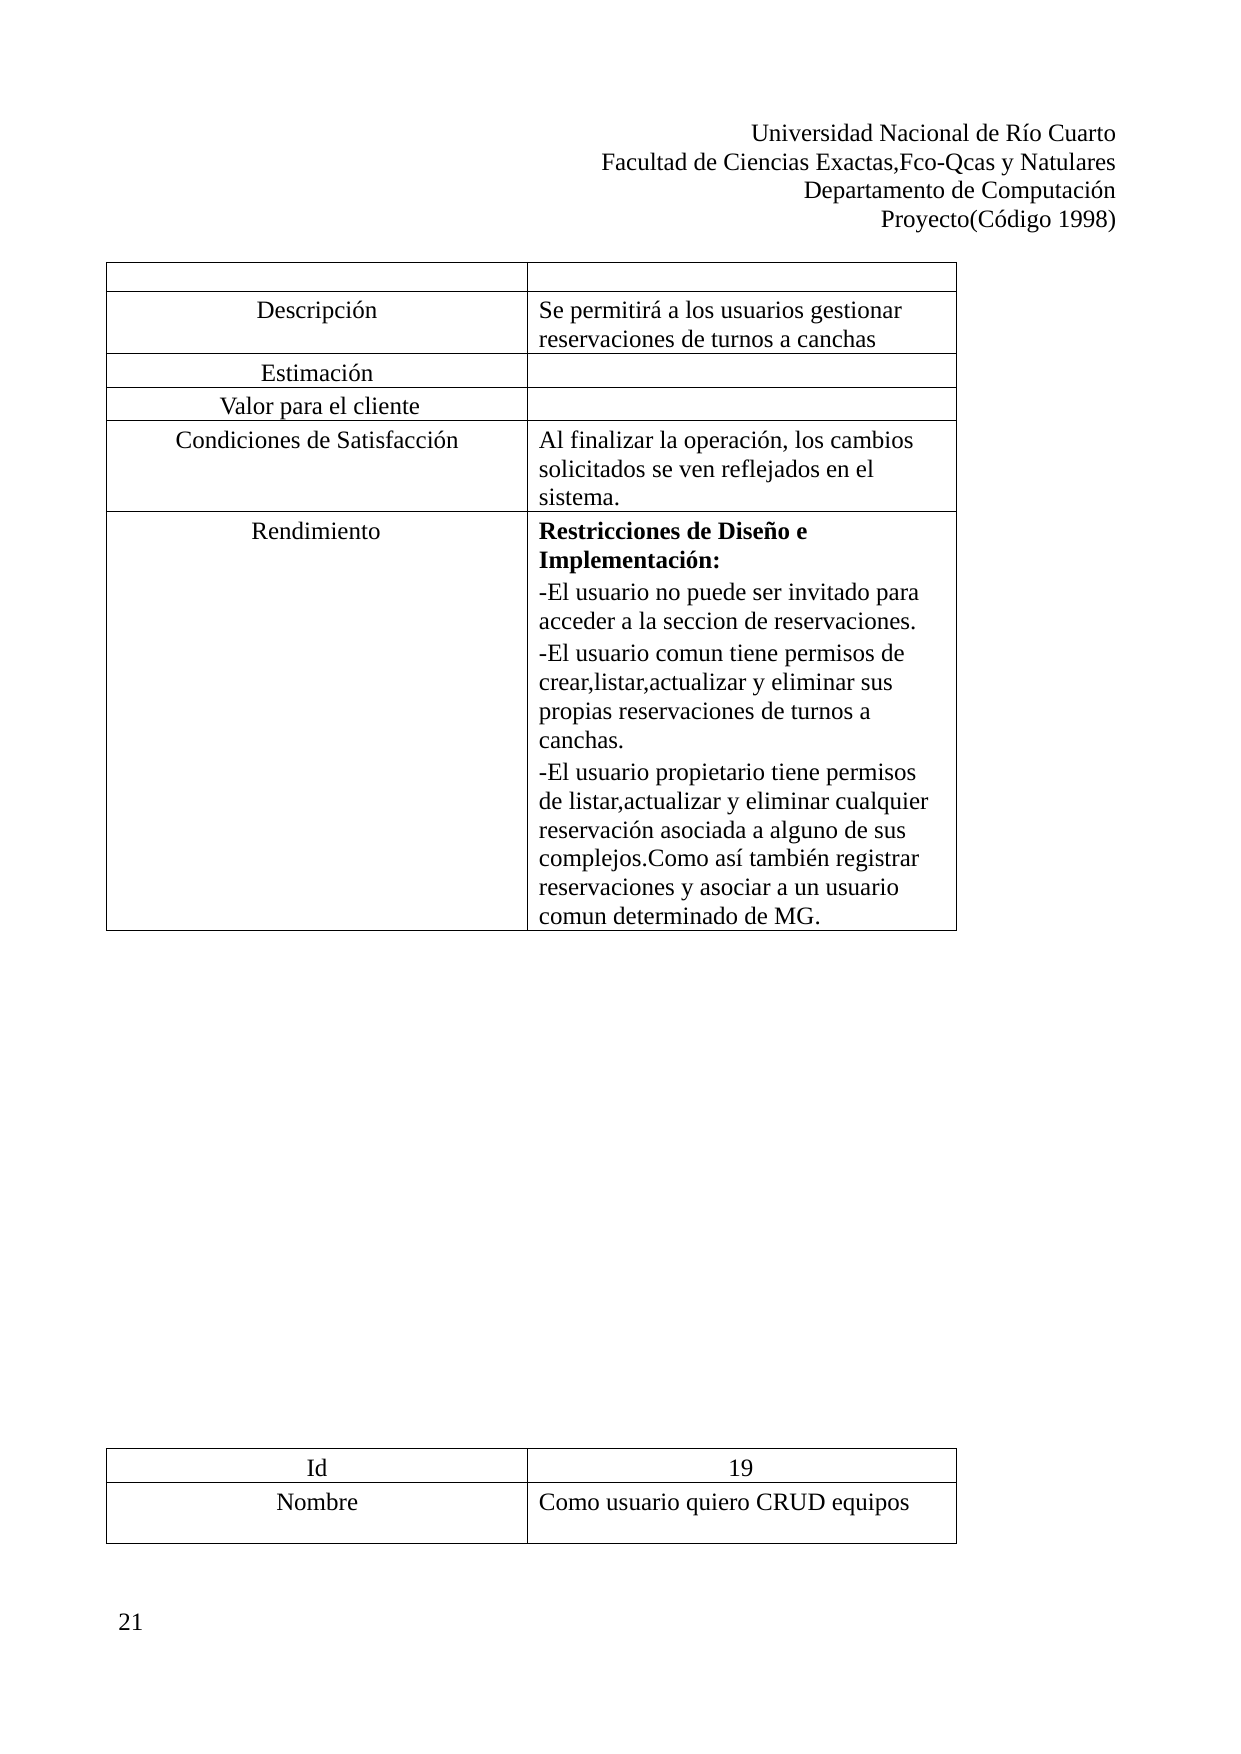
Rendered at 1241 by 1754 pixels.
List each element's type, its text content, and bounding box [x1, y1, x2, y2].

table_cell [107, 263, 527, 291]
table_cell Nombre [107, 1483, 527, 1543]
table_cell Como usuario quiero CRUD equipos [528, 1483, 956, 1543]
table_cell Descripción [107, 292, 527, 353]
table_cell [528, 263, 956, 291]
table_cell Se permitirá a los usuarios gestionar reservaciones de turnos a canchas [528, 292, 956, 353]
table_cell [528, 388, 956, 420]
table_header 19 [528, 1449, 956, 1482]
table_cell Estimación [107, 354, 527, 387]
table_cell Condiciones de Satisfacción [107, 421, 527, 511]
table_cell Rendimiento [107, 512, 527, 930]
table_cell Al finalizar la operación, los cambios solicitados se ven reflejados en el sistema. [528, 421, 956, 511]
table_cell Restricciones de Diseño e Implementación: -El usuario no puede ser invitado para acceder a la seccion de reservaciones. -El usuario comun tiene permisos de crear,listar,actualizar y eliminar sus propias reservaciones de turnos a canchas. -El usuario propietario tiene permisos de listar,actualizar y eliminar cualquier reservación asociada a alguno de sus complejos.Como así también registrar reservaciones y asociar a un usuario comun determinado de MG. [528, 512, 956, 930]
table_cell Valor para el cliente [107, 388, 527, 420]
table_header Id [107, 1449, 527, 1482]
table_cell [528, 354, 956, 387]
